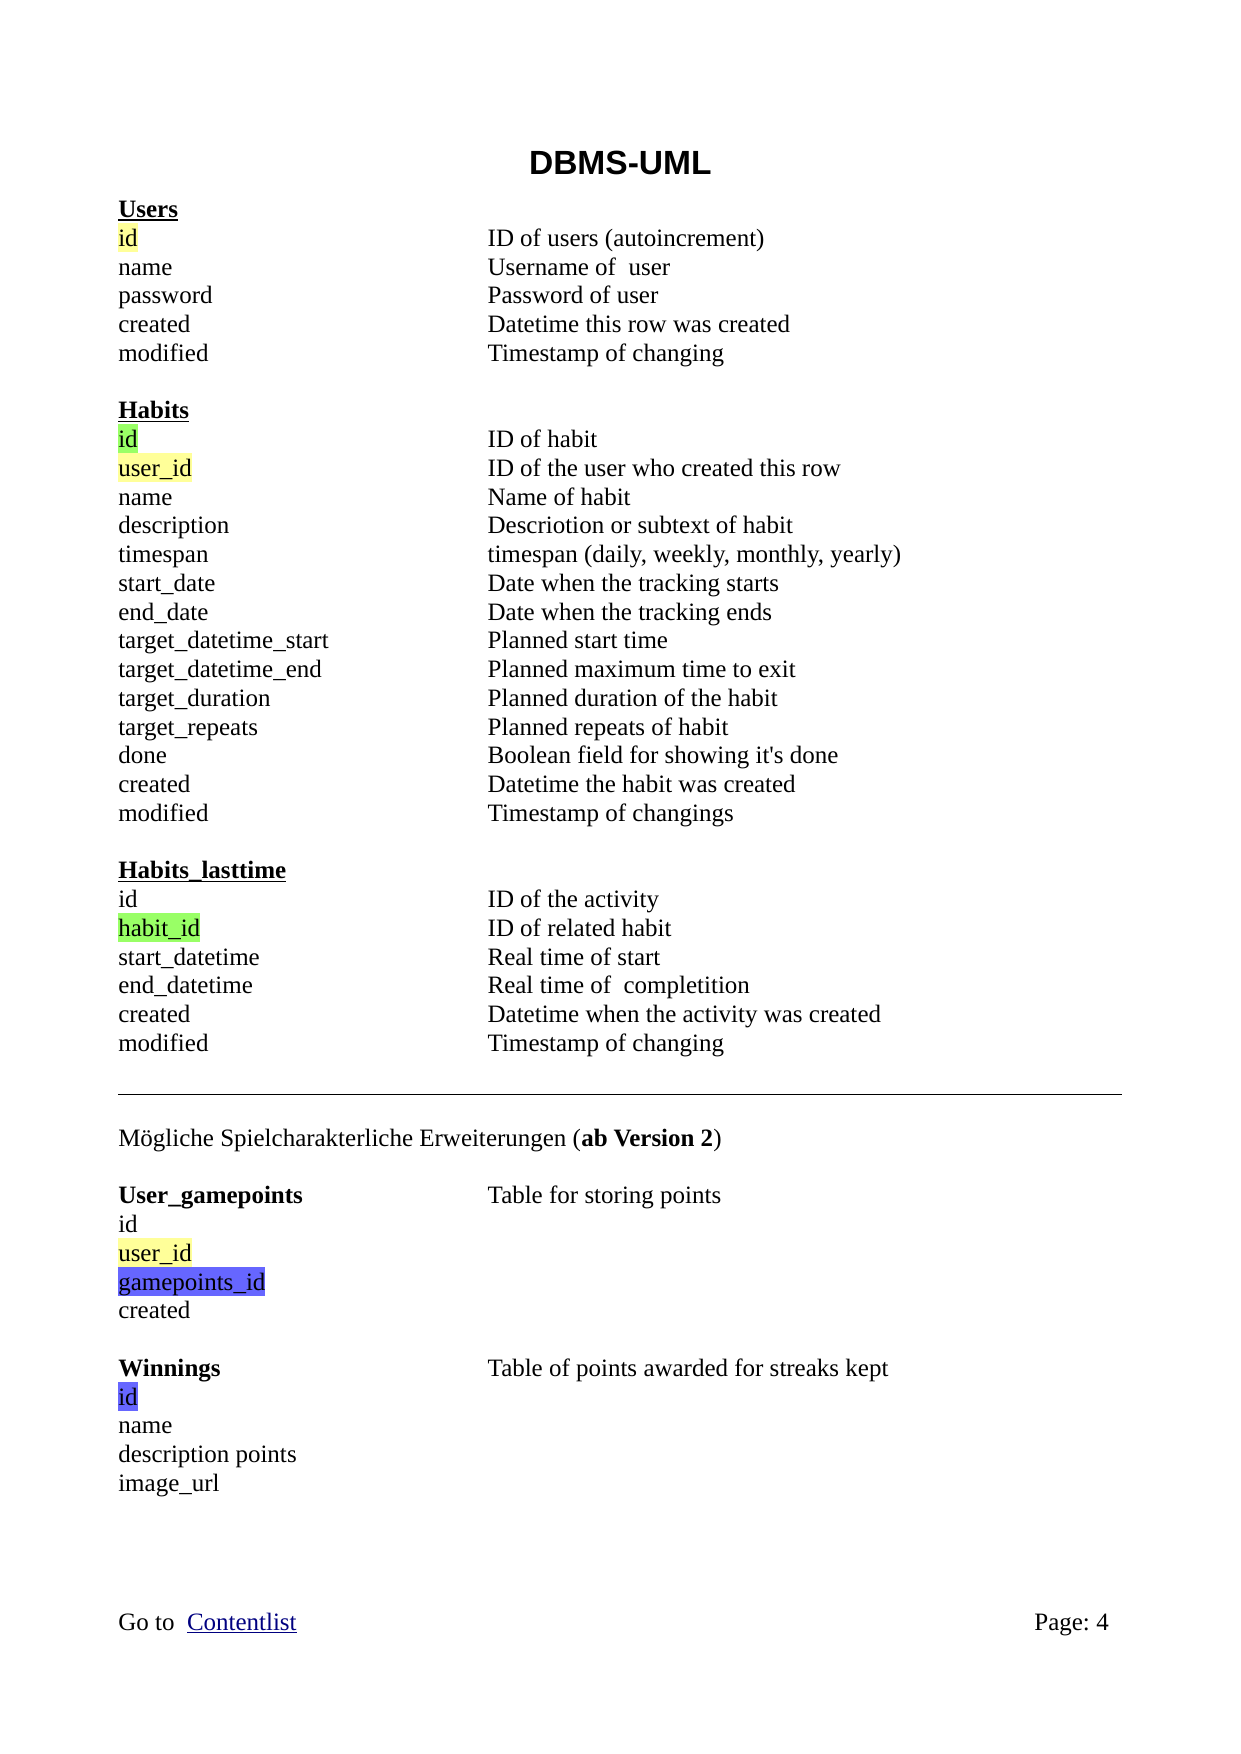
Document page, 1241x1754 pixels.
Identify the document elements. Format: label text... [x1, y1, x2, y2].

text created Datetime when the activity was created [118, 999, 1122, 1028]
text created Winnings Table of points awarded for streaks kept [118, 1296, 1122, 1382]
text gamepoints_id [118, 1267, 1122, 1296]
text created Datetime the habit was created [118, 769, 1122, 798]
text image_url [118, 1468, 1122, 1497]
text id ID of habit [118, 424, 1122, 453]
text timespan timespan (daily, weekly, monthly, yearly) [118, 539, 1122, 568]
text name Username of user [118, 252, 1122, 281]
subtitle DBMS-UML [118, 143, 1122, 182]
text Users id ID of users (autoincrement) [118, 194, 1122, 252]
text modified Timestamp of changing [118, 1028, 1122, 1057]
text modified Timestamp of changings [118, 798, 1122, 827]
text end_date Date when the tracking ends [118, 597, 1122, 626]
text Mögliche Spielcharakterliche Erweiterungen (ab Version 2) [118, 1123, 1122, 1152]
text Habits_lasttime id ID of the activity habit_id ID of related habit [118, 856, 1122, 942]
text target_datetime_start Planned start time target_datetime_end Planned maximum time to exit target_duration Planned duration of the habit target_repeats Planned repeats of habit [118, 626, 1122, 741]
text Habits [118, 396, 1122, 424]
text id [118, 1382, 1122, 1411]
text id [118, 1209, 1122, 1238]
text description Descriotion or subtext of habit [118, 511, 1122, 539]
text password Password of user [118, 281, 1122, 309]
text start_date Date when the tracking starts [118, 568, 1122, 597]
text user_id ID of the user who created this row [118, 453, 1122, 482]
text created Datetime this row was created [118, 309, 1122, 338]
text modified Timestamp of changing [118, 338, 1122, 367]
text description points [118, 1439, 1122, 1468]
text user_id [118, 1238, 1122, 1267]
text User_gamepoints Table for storing points [118, 1181, 1122, 1209]
text start_datetime Real time of start end_datetime Real time of completition [118, 942, 1122, 999]
text name Name of habit [118, 482, 1122, 511]
text done Boolean field for showing it's done [118, 741, 1122, 769]
text name [118, 1411, 1122, 1439]
